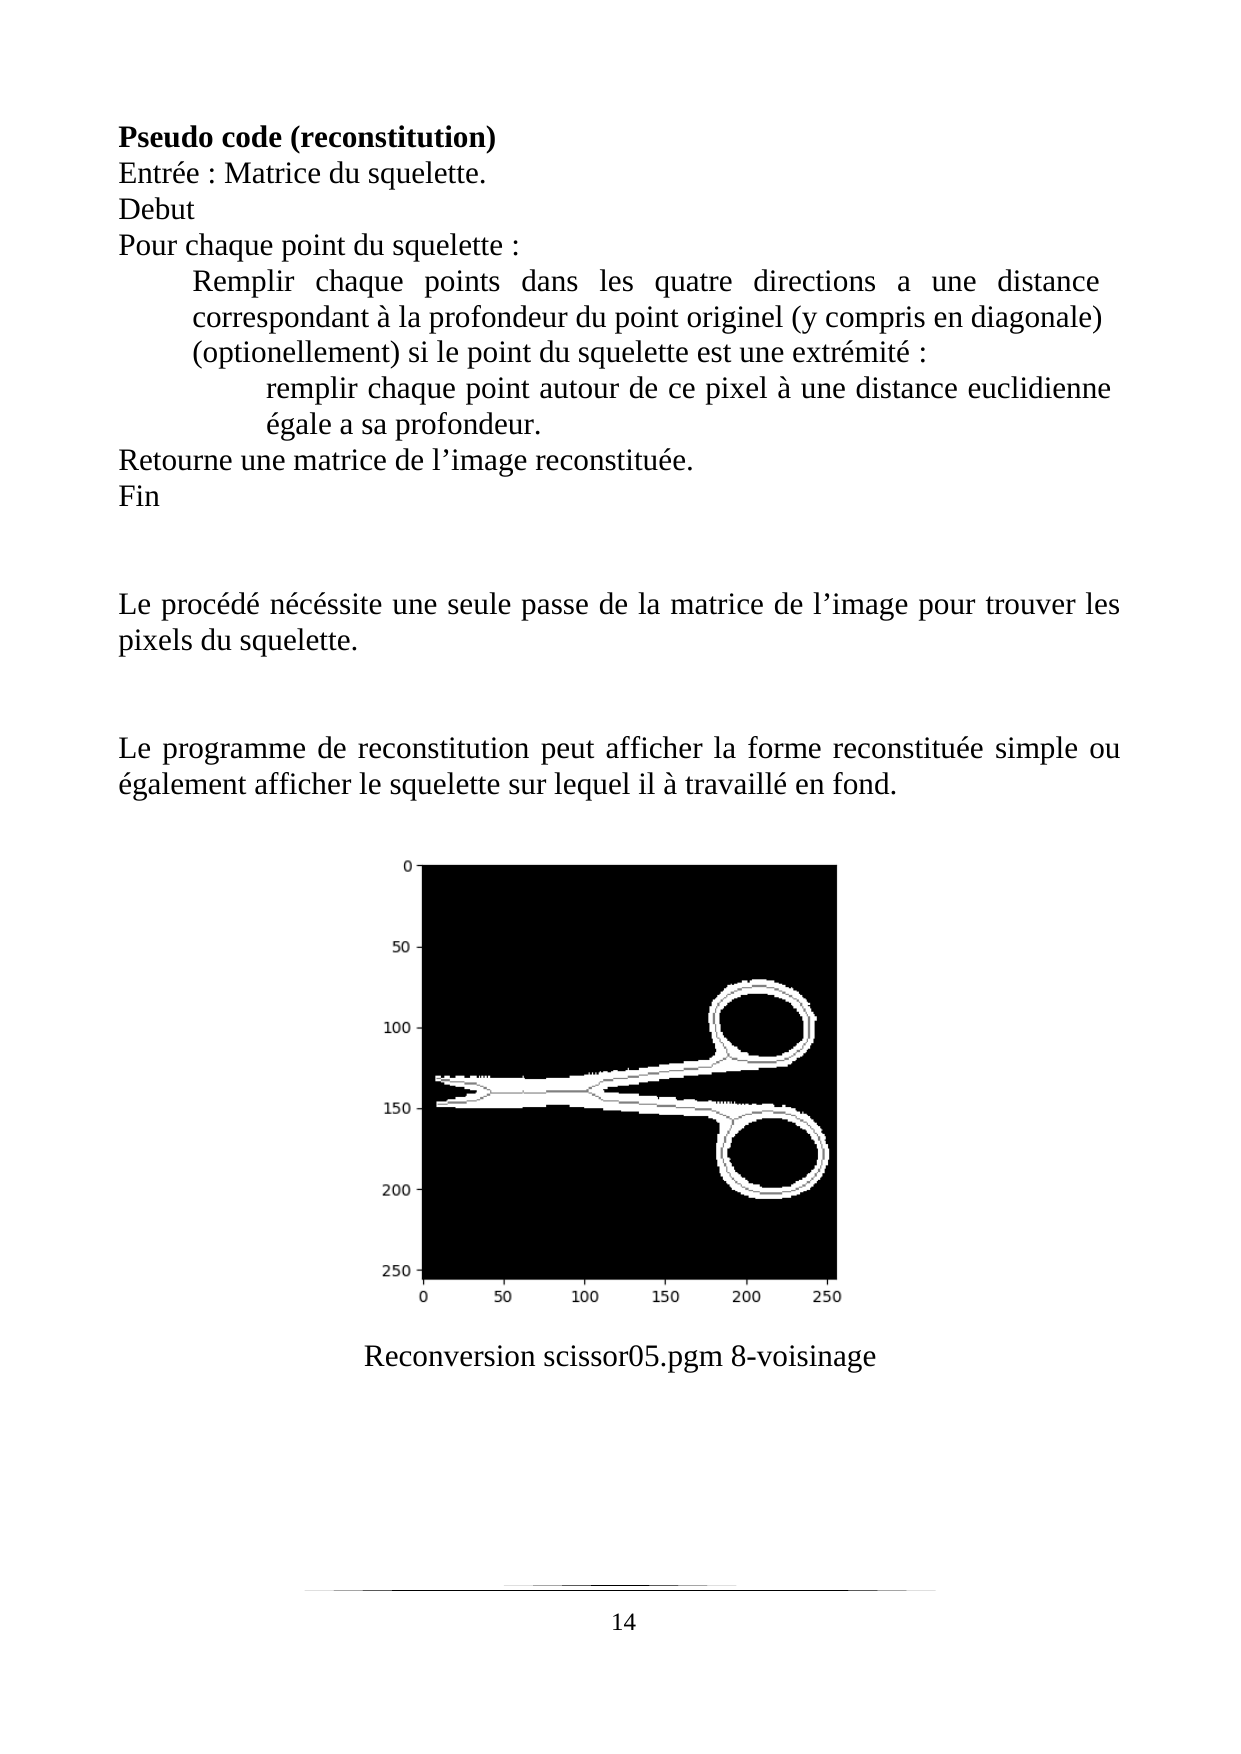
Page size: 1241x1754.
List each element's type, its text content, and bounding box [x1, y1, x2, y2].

text Le procédé nécéssite une seule passe de la matrice de l’image pour trouver les pixels du squelette. [118, 585, 1122, 657]
text Entrée : Matrice du squelette. [118, 154, 1122, 190]
text Reconversion scissor05.pgm 8-voisinage [118, 801, 1122, 1373]
text Retourne une matrice de l’image reconstituée. [118, 442, 1122, 477]
text Debut Pour chaque point du squelette : [118, 190, 1122, 262]
text (optionellement) si le point du squelette est une extrémité : [118, 334, 1122, 370]
text Fin [118, 477, 1122, 513]
picture [262, 801, 978, 1338]
text Remplir chaque points dans les quatre directions a une distance correspondant à la profondeur du point originel (y compris en diagonale) [118, 262, 1122, 334]
text Pseudo code (reconstitution) [118, 118, 1122, 154]
text Le programme de reconstitution peut afficher la forme reconstituée simple ou également afficher le squelette sur lequel il à travaillé en fond. [118, 729, 1122, 801]
text remplir chaque point autour de ce pixel à une distance euclidienne égale a sa profondeur. [118, 370, 1122, 442]
